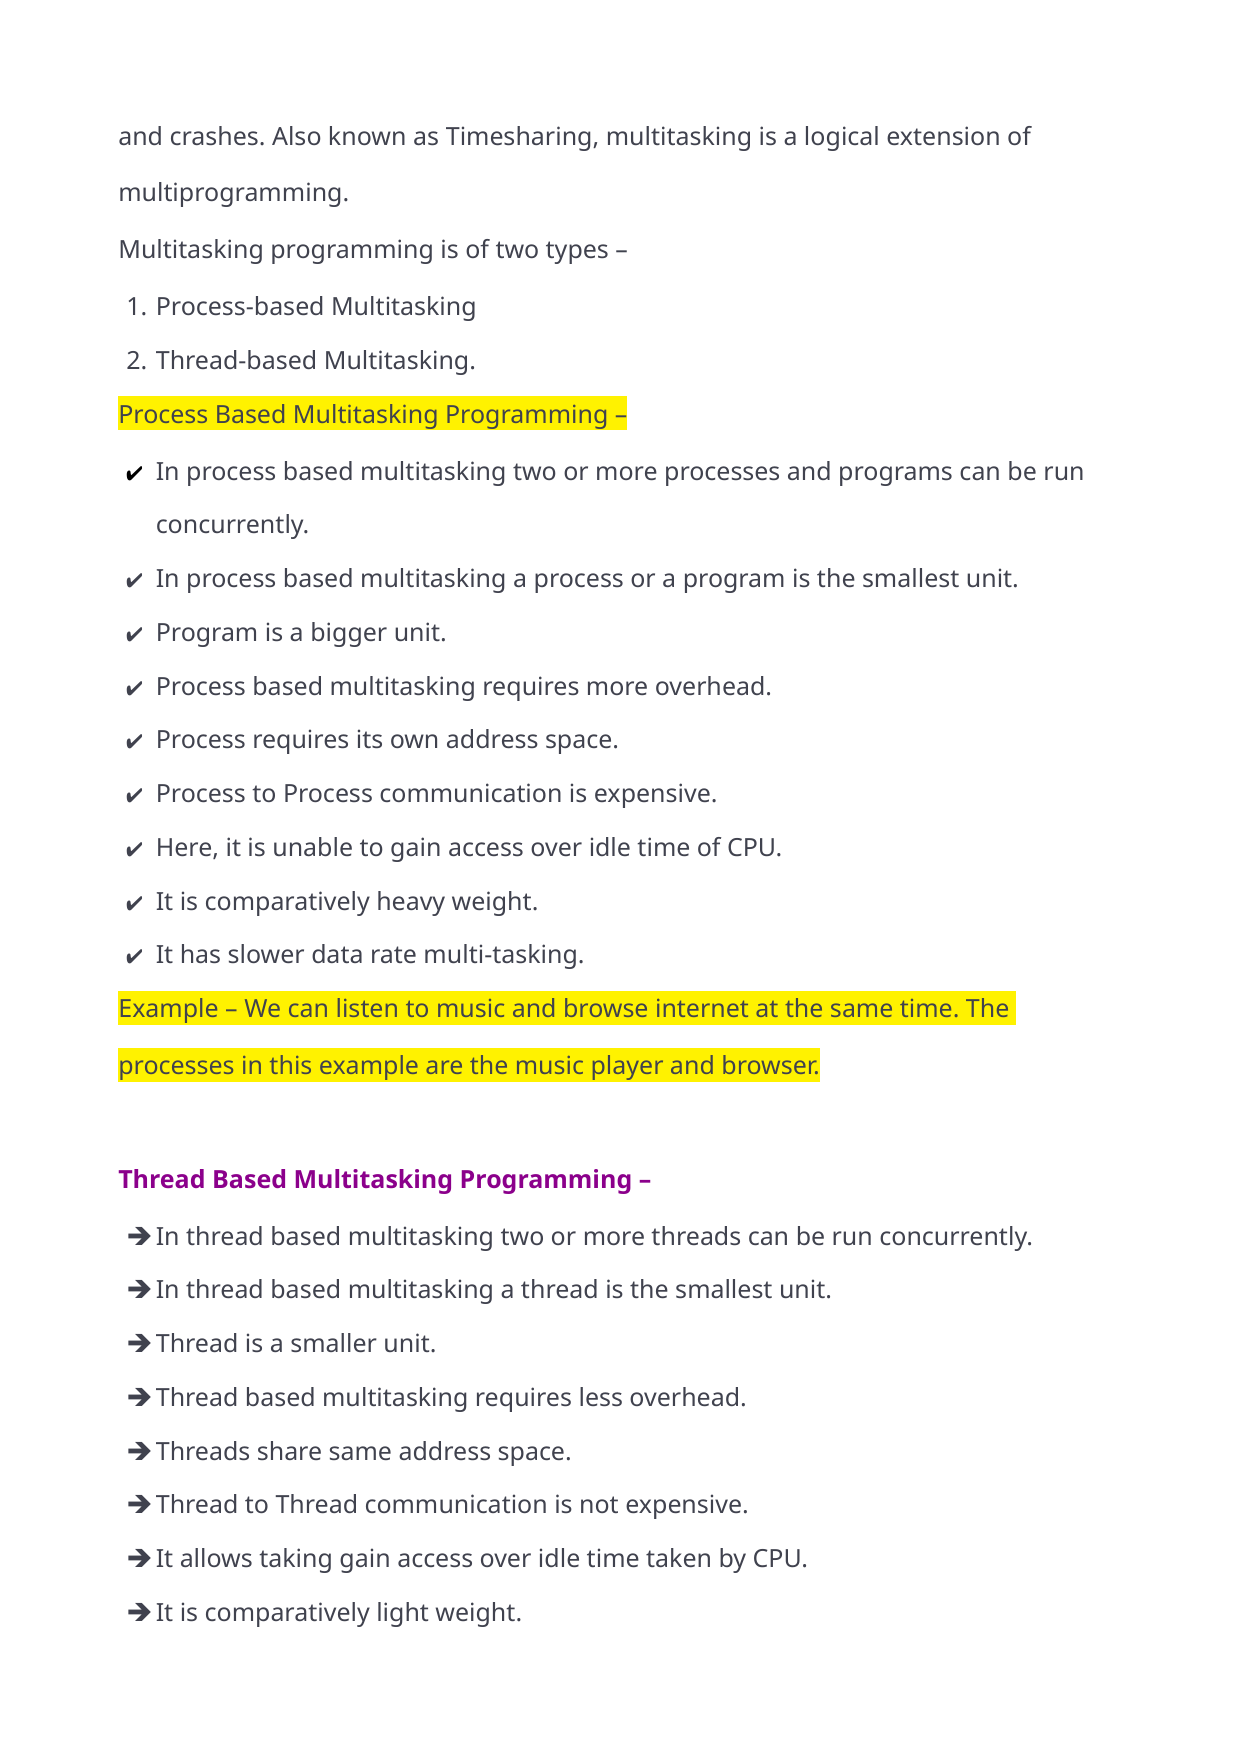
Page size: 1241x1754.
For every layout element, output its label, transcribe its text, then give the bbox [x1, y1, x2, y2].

list It has slower data rate multi-tasking. [156, 937, 1122, 971]
list It allows taking gain access over idle time taken by CPU. [156, 1541, 1122, 1575]
list In process based multitasking a process or a program is the smallest unit. [156, 561, 1122, 595]
list In process based multitasking two or more processes and programs can be run concurrently. [156, 453, 1122, 541]
list Process to Process communication is expensive. [156, 776, 1122, 810]
list Thread to Thread communication is not expensive. [156, 1487, 1122, 1521]
list Thread is a smaller unit. [156, 1326, 1122, 1360]
list Thread-based Multitasking. [156, 342, 1122, 377]
list Process-based Multitasking [156, 289, 1122, 323]
text Example – We can listen to music and browse internet at the same time. The processes in this example are the music player and browser. [118, 991, 1122, 1082]
list Here, it is unable to gain access over idle time of CPU. [156, 829, 1122, 863]
list Process requires its own address space. [156, 722, 1122, 756]
list Threads share same address space. [156, 1433, 1122, 1467]
list Thread based multitasking requires less overhead. [156, 1379, 1122, 1413]
text Process Based Multitasking Programming – [118, 396, 1122, 430]
list It is comparatively heavy weight. [156, 883, 1122, 917]
list Process based multitasking requires more overhead. [156, 668, 1122, 702]
text Multitasking programming is of two types – [118, 232, 1122, 266]
list In thread based multitasking a thread is the smallest unit. [156, 1272, 1122, 1306]
text Thread Based Multitasking Programming – [118, 1161, 1122, 1195]
text and crashes. Also known as Timesharing, multitasking is a logical extension of multiprogramming. [118, 118, 1122, 209]
list Program is a bigger unit. [156, 614, 1122, 648]
list It is comparatively light weight. [156, 1594, 1122, 1628]
list In thread based multitasking two or more threads can be run concurrently. [156, 1218, 1122, 1252]
